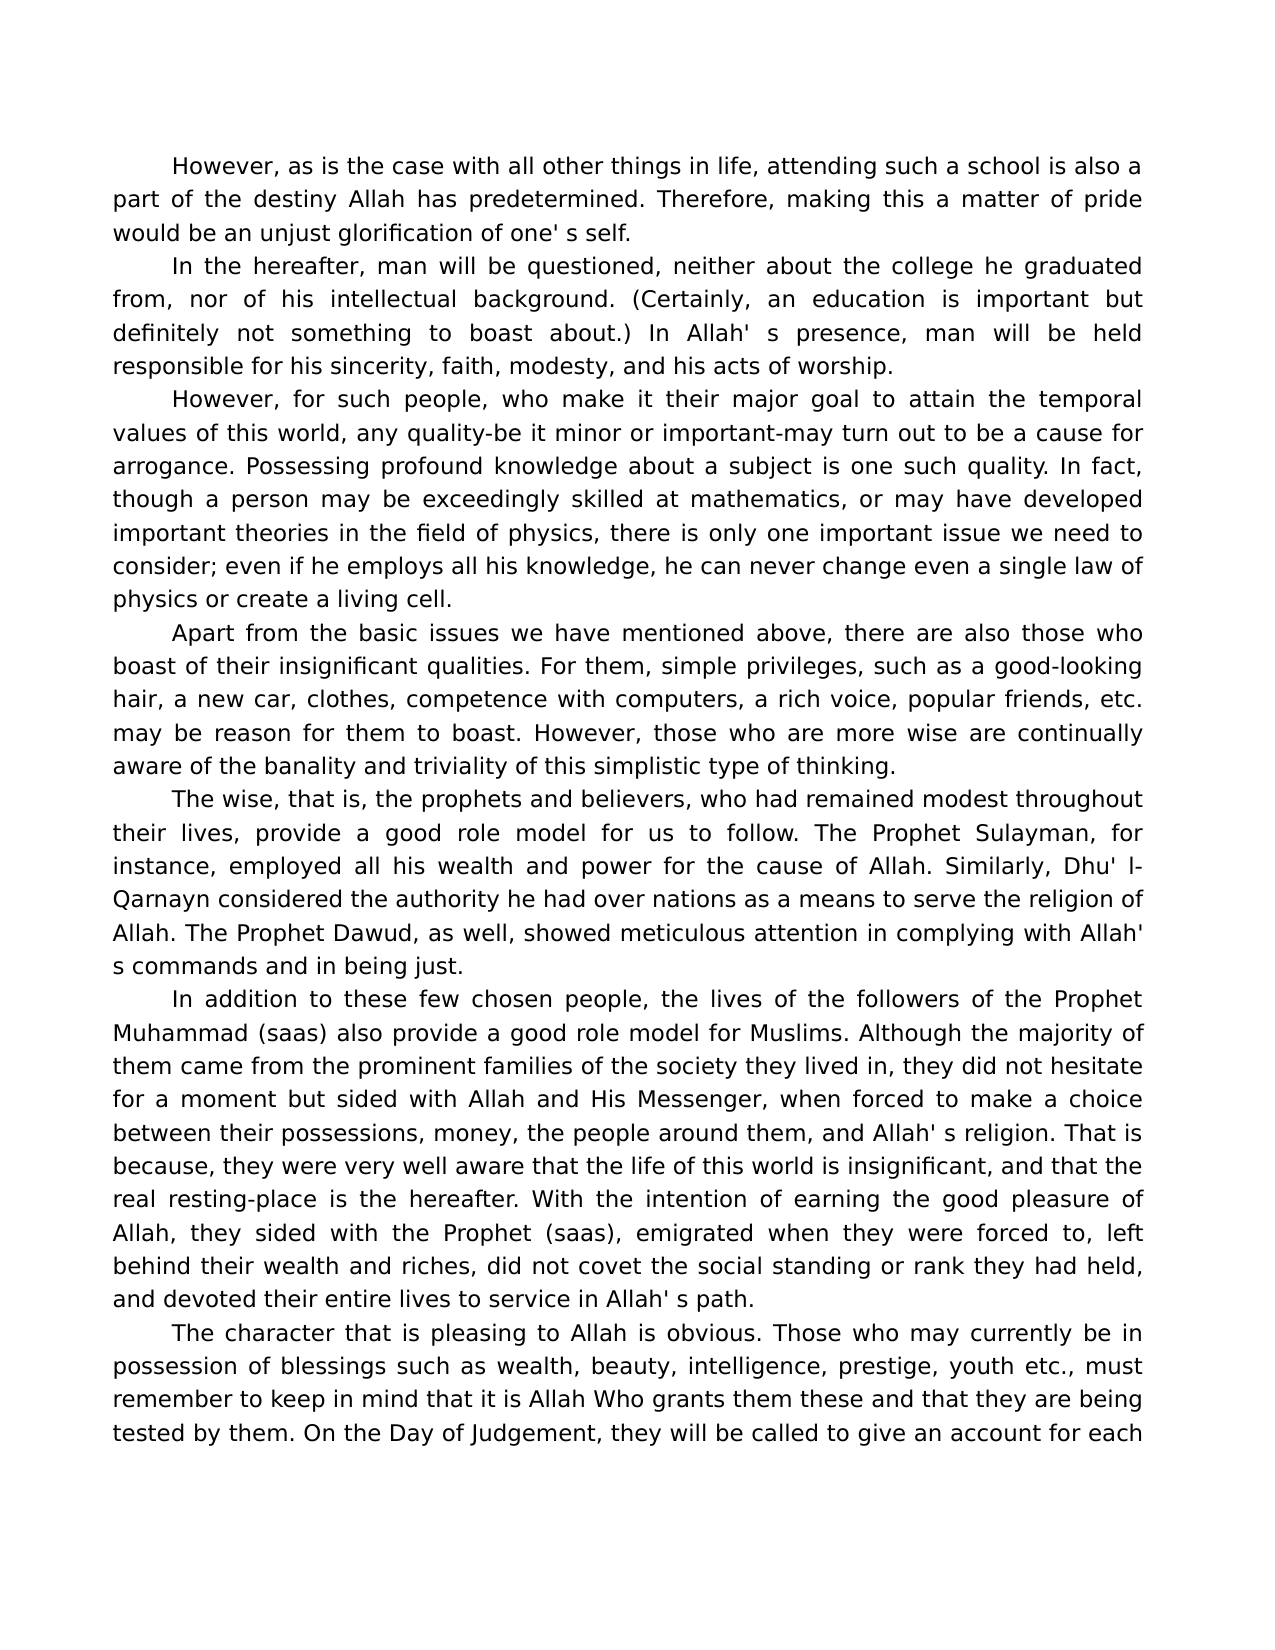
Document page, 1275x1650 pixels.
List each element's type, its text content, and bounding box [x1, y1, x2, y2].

text However, for such people, who make it their major goal to attain the temporal values of this world, any quality-be it minor or important-may turn out to be a cause for arrogance. Possessing profound knowledge about a subject is one such quality. In fact, though a person may be exceedingly skilled at mathematics, or may have developed important theories in the field of physics, there is only one important issue we need to consider; even if he employs all his knowledge, he can never change even a single law of physics or create a living cell. [112, 381, 1145, 614]
text In the hereafter, man will be questioned, neither about the college he graduated from, nor of his intellectual background. (Certainly, an education is important but definitely not something to boast about.) In Allah' s presence, man will be held responsible for his sincerity, faith, modesty, and his acts of worship. [112, 248, 1145, 381]
text However, as is the case with all other things in life, attending such a school is also a part of the destiny Allah has predetermined. Therefore, making this a matter of pride would be an unjust glorification of one' s self. [112, 148, 1145, 248]
text Apart from the basic issues we have mentioned above, there are also those who boast of their insignificant qualities. For them, simple privileges, such as a good-looking hair, a new car, clothes, competence with computers, a rich voice, popular friends, etc. may be reason for them to boast. However, those who are more wise are continually aware of the banality and triviality of this simplistic type of thinking. [112, 614, 1145, 781]
text The wise, that is, the prophets and believers, who had remained modest throughout their lives, provide a good role model for us to follow. The Prophet Sulayman, for instance, employed all his wealth and power for the cause of Allah. Similarly, Dhu' l-Qarnayn considered the authority he had over nations as a means to serve the religion of Allah. The Prophet Dawud, as well, showed meticulous attention in complying with Allah' s commands and in being just. [112, 781, 1145, 981]
text In addition to these few chosen people, the lives of the followers of the Prophet Muhammad (saas) also provide a good role model for Muslims. Although the majority of them came from the prominent families of the society they lived in, they did not hesitate for a moment but sided with Allah and His Messenger, when forced to make a choice between their possessions, money, the people around them, and Allah' s religion. That is because, they were very well aware that the life of this world is insignificant, and that the real resting-place is the hereafter. With the intention of earning the good pleasure of Allah, they sided with the Prophet (saas), emigrated when they were forced to, left behind their wealth and riches, did not covet the social standing or rank they had held, and devoted their entire lives to service in Allah' s path. [112, 981, 1145, 1314]
text The character that is pleasing to Allah is obvious. Those who may currently be in possession of blessings such as wealth, beauty, intelligence, prestige, youth etc., must remember to keep in mind that it is Allah Who grants them these and that they are being tested by them. On the Day of Judgement, they will be called to give an account for each [112, 1314, 1145, 1448]
